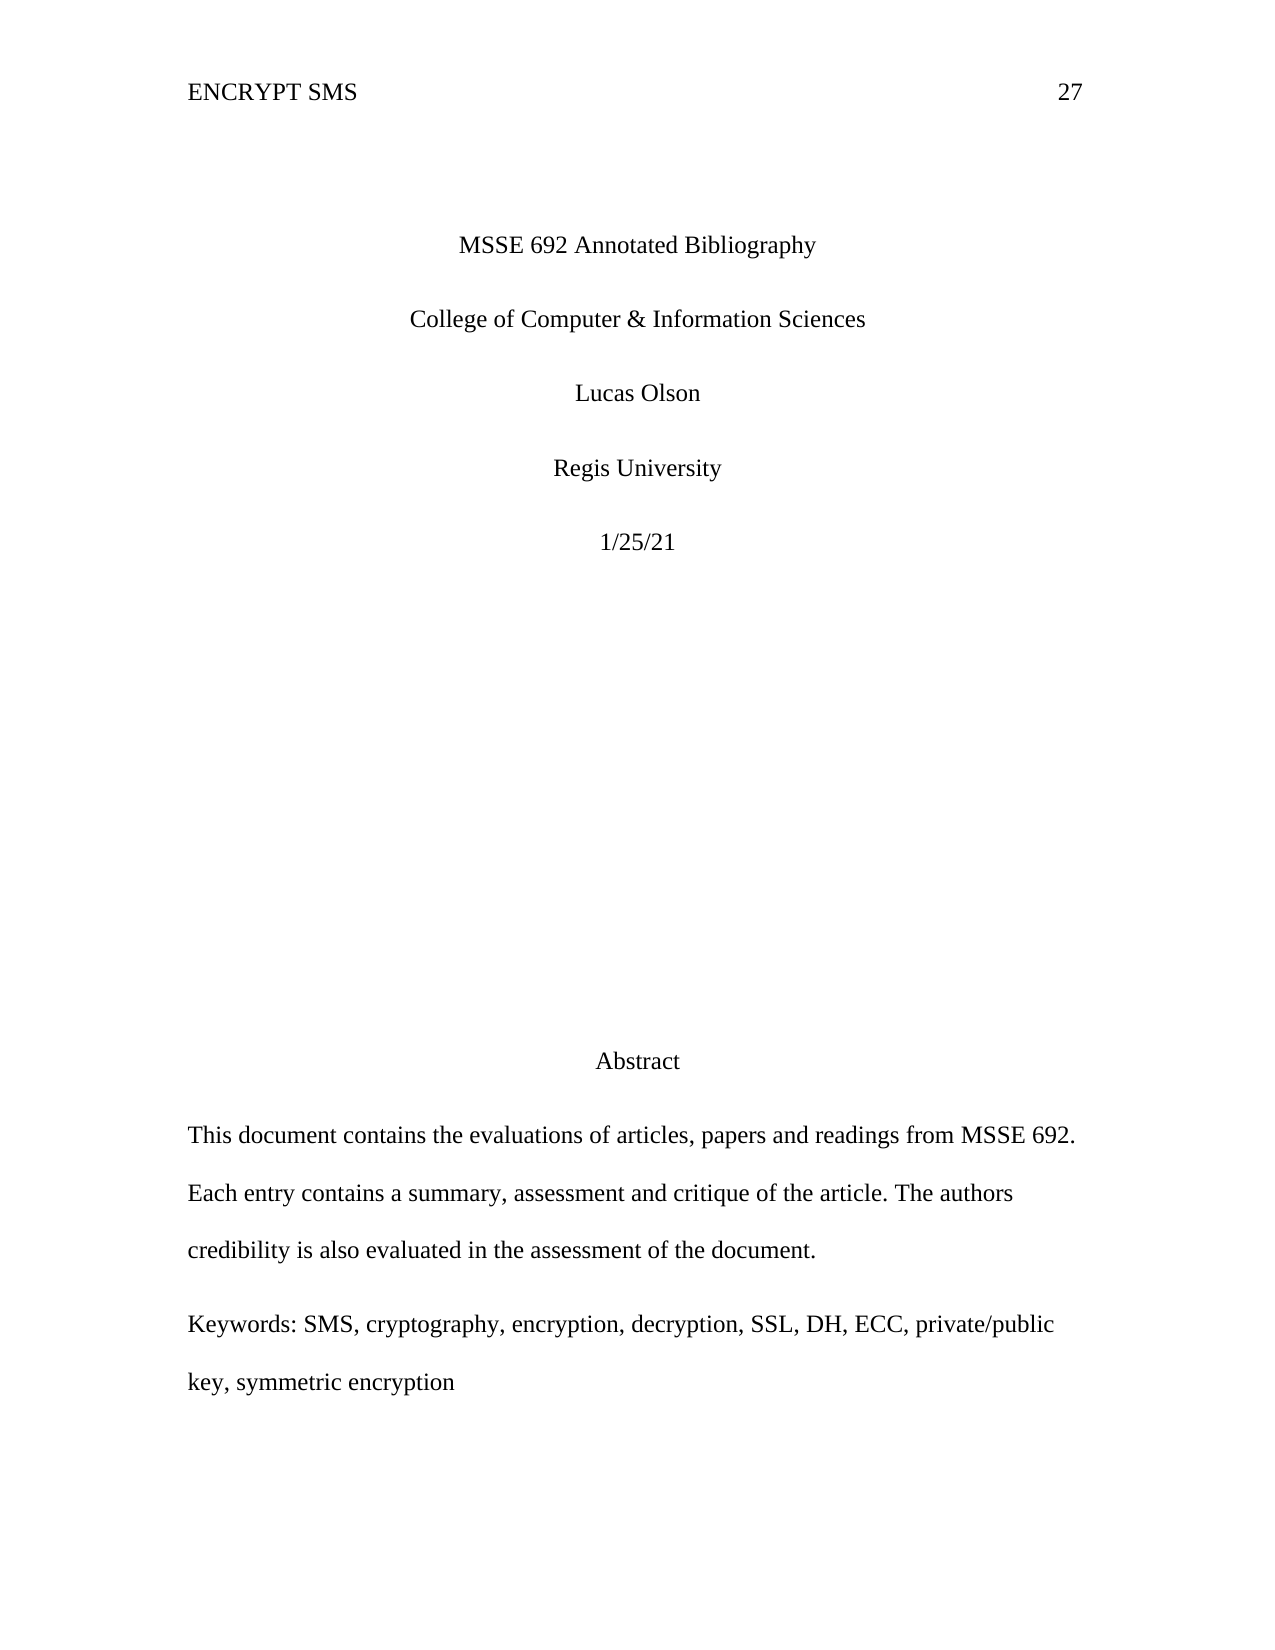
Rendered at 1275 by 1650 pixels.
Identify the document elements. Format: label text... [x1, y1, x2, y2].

text Regis University [187, 453, 1087, 481]
subtitle MSSE 692 Annotated Bibliography [187, 230, 1087, 259]
text This document contains the evaluations of articles, papers and readings from MSSE 692. Each entry contains a summary, assessment and critique of the article. The authors credibility is also evaluated in the assessment of the document. [187, 1120, 1087, 1264]
text Abstract [187, 1046, 1087, 1075]
text Lucas Olson [187, 378, 1087, 407]
text College of Computer & Information Sciences [187, 304, 1087, 333]
text Keywords: SMS, cryptography, encryption, decryption, SSL, DH, ECC, private/public key, symmetric encryption [187, 1309, 1087, 1396]
text 1/25/21 [187, 527, 1087, 556]
